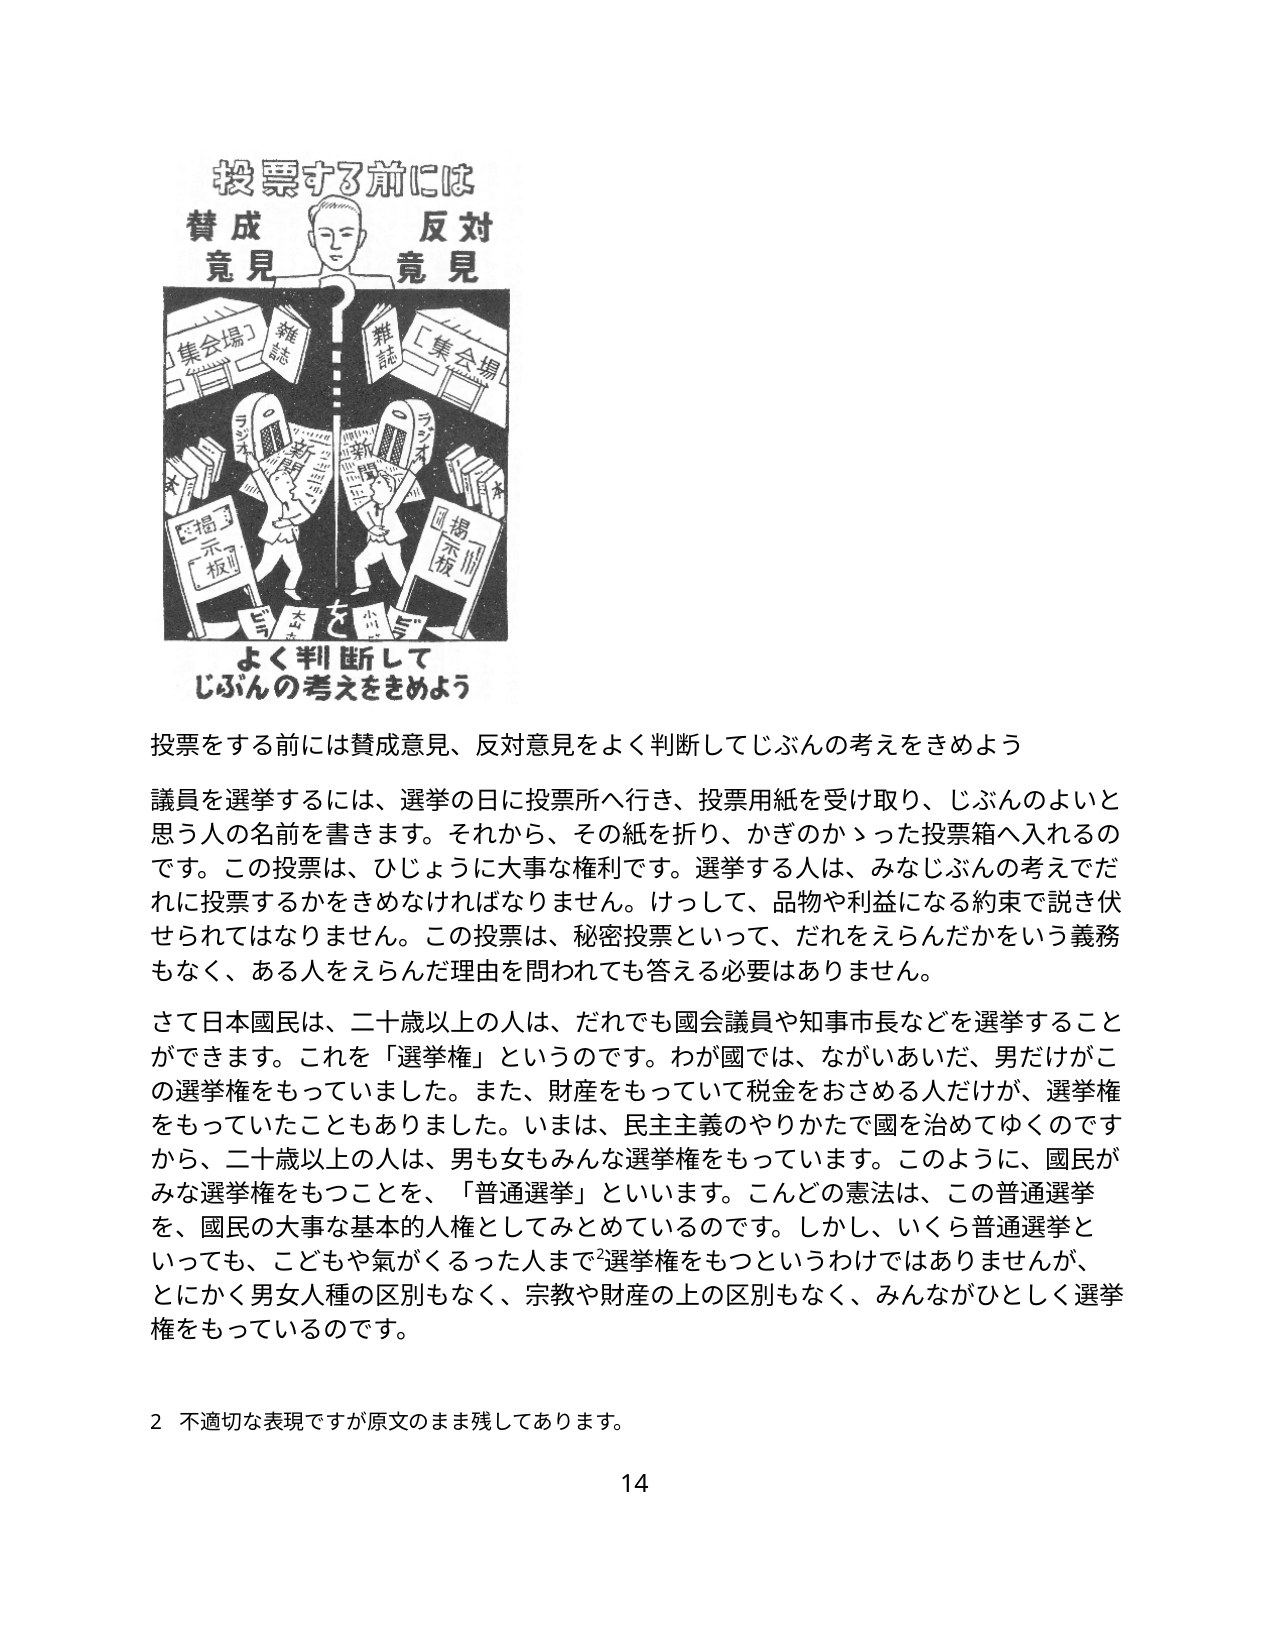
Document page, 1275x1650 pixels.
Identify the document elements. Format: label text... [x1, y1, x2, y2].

text 投票をする前には賛成意見、反対意見をよく判断してじぶんの考えをきめよう [150, 727, 1125, 761]
picture [150, 150, 524, 715]
text 議員を選挙するには、選挙の日に投票所へ行き、投票用紙を受け取り、じぶんのよいと思う人の名前を書きます。それから、その紙を折り、かぎのかゝった投票箱へ入れるのです。この投票は、ひじょうに大事な権利です。選挙する人は、みなじぶんの考えでだれに投票するかをきめなければなりません。けっして、品物や利益になる約束で説き伏せられてはなりません。この投票は、秘密投票といって、だれをえらんだかをいう義務もなく、ある人をえらんだ理由を問われても答える必要はありません。 [150, 783, 1125, 987]
text さて日本國民は、二十歳以上の人は、だれでも國会議員や知事市長などを選挙することができます。これを「選挙権」というのです。わが國では、ながいあいだ、男だけがこの選挙権をもっていました。また、財産をもっていて税金をおさめる人だけが、選挙権をもっていたこともありました。いまは、民主主義のやりかたで國を治めてゆくのですから、二十歳以上の人は、男も女もみんな選挙権をもっています。このように、國民がみな選挙権をもつことを、「普通選挙」といいます。こんどの憲法は、この普通選挙を、國民の大事な基本的人権としてみとめているのです。しかし、いくら普通選挙といっても、こどもや氣がくるった人まで選挙権をもつというわけではありませんが、とにかく男女人種の区別もなく、宗教や財産の上の区別もなく、みんながひとしく選挙権をもっているのです。 [150, 1005, 1125, 1346]
text 不適切な表現ですが原文のまま残してあります。 [150, 1407, 1125, 1436]
